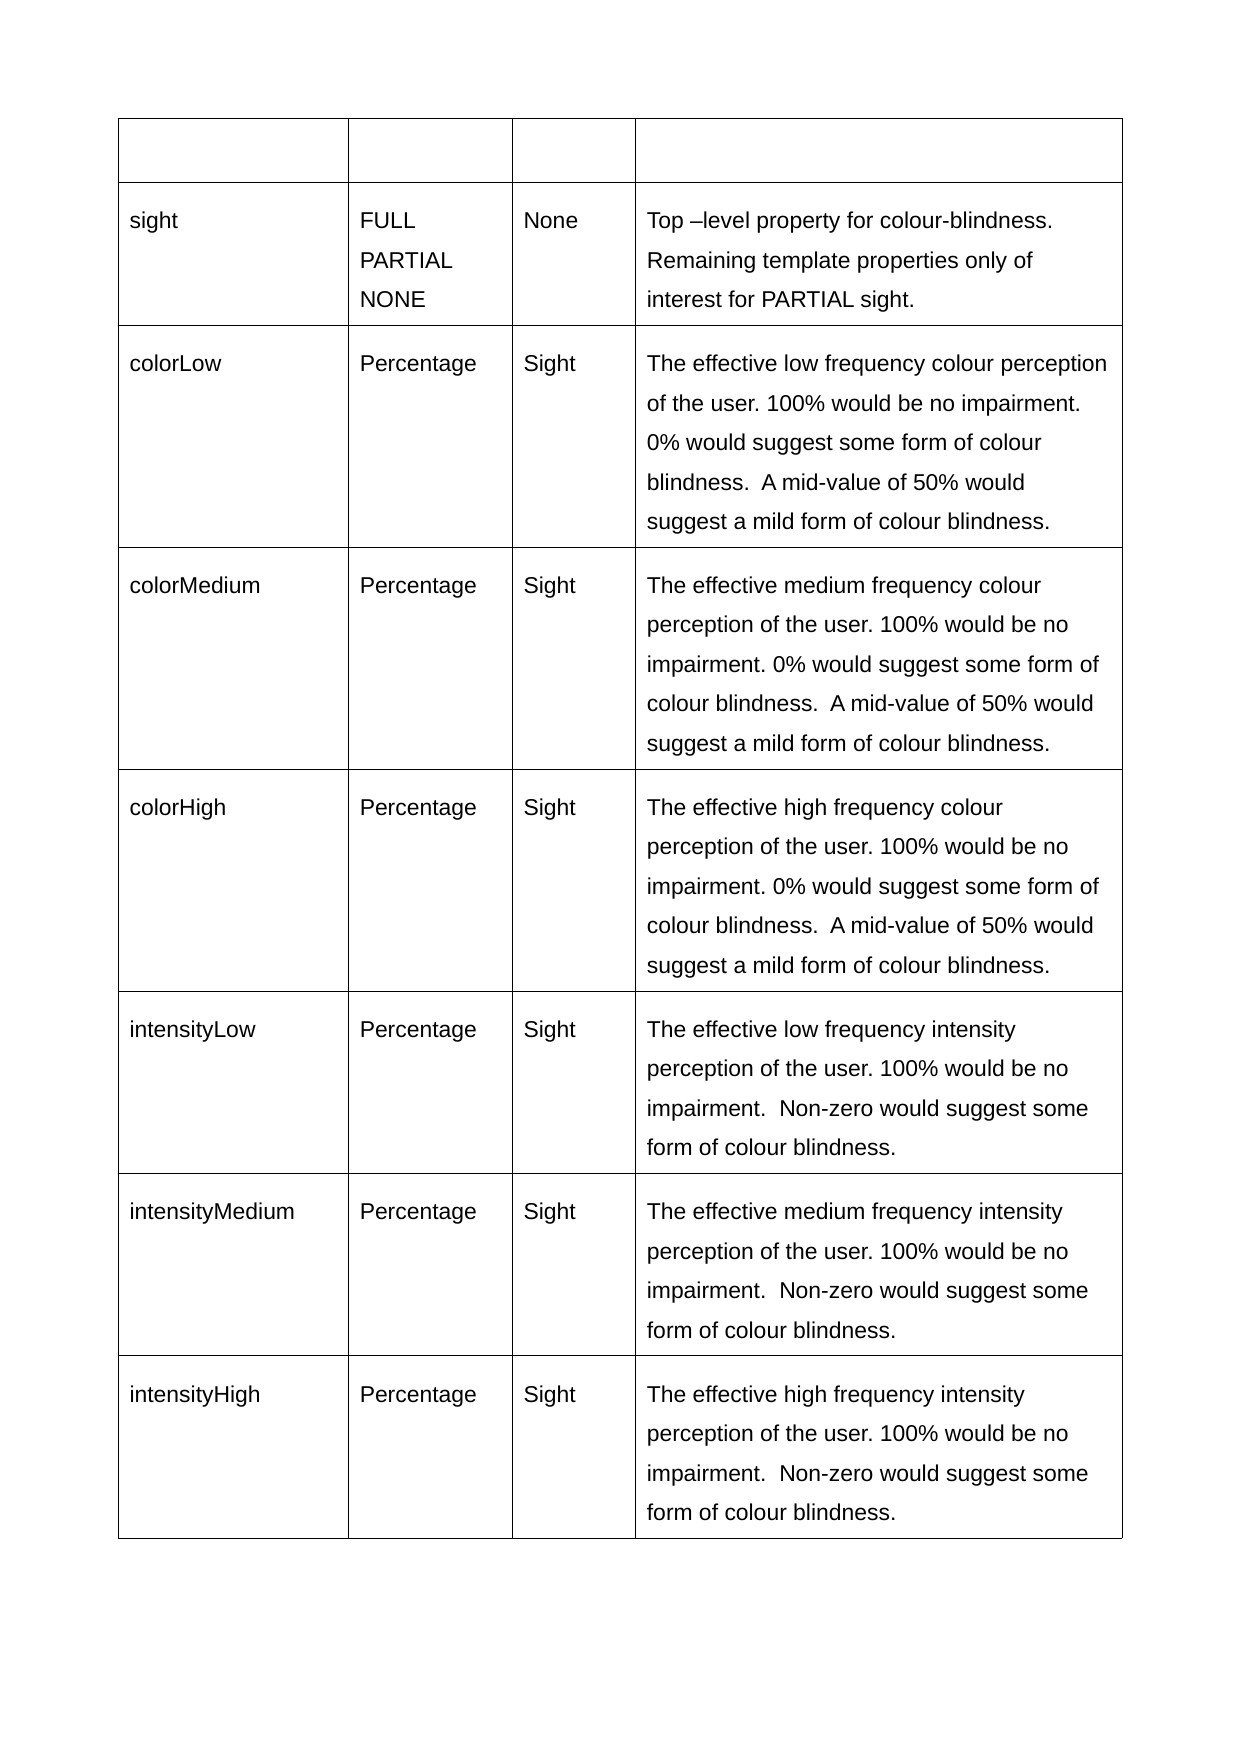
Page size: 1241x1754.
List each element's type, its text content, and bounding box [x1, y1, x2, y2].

table_cell colorLow [119, 326, 348, 547]
table_cell intensityMedium [119, 1174, 348, 1355]
table_cell Percentage [349, 1174, 512, 1355]
table_cell FULL PARTIAL NONE [349, 183, 512, 325]
table_cell Sight [513, 770, 635, 991]
table_cell Sight [513, 1356, 635, 1538]
table_header [636, 119, 1122, 182]
table_cell Percentage [349, 770, 512, 991]
table_cell Percentage [349, 1356, 512, 1538]
table_header [119, 119, 348, 182]
table_cell Top –level property for colour-blindness. Remaining template properties only of interest for PARTIAL sight. [636, 183, 1122, 325]
table_cell intensityHigh [119, 1356, 348, 1538]
table_cell Sight [513, 992, 635, 1173]
table_cell Sight [513, 1174, 635, 1355]
table_cell The effective low frequency intensity perception of the user. 100% would be no impairment. Non-zero would suggest some form of colour blindness. [636, 992, 1122, 1173]
table_cell Percentage [349, 326, 512, 547]
table_cell colorHigh [119, 770, 348, 991]
table_cell Sight [513, 326, 635, 547]
table_cell Percentage [349, 548, 512, 769]
table_cell Sight [513, 548, 635, 769]
table_cell The effective high frequency colour perception of the user. 100% would be no impairment. 0% would suggest some form of colour blindness. A mid-value of 50% would suggest a mild form of colour blindness. [636, 770, 1122, 991]
table_cell colorMedium [119, 548, 348, 769]
table_cell sight [119, 183, 348, 325]
table_cell Percentage [349, 992, 512, 1173]
table_cell The effective low frequency colour perception of the user. 100% would be no impairment. 0% would suggest some form of colour blindness. A mid-value of 50% would suggest a mild form of colour blindness. [636, 326, 1122, 547]
table_cell The effective medium frequency colour perception of the user. 100% would be no impairment. 0% would suggest some form of colour blindness. A mid-value of 50% would suggest a mild form of colour blindness. [636, 548, 1122, 769]
table_cell None [513, 183, 635, 325]
table_cell The effective high frequency intensity perception of the user. 100% would be no impairment. Non-zero would suggest some form of colour blindness. [636, 1356, 1122, 1538]
table_header [349, 119, 512, 182]
table_cell The effective medium frequency intensity perception of the user. 100% would be no impairment. Non-zero would suggest some form of colour blindness. [636, 1174, 1122, 1355]
table_header [513, 119, 635, 182]
table_cell intensityLow [119, 992, 348, 1173]
